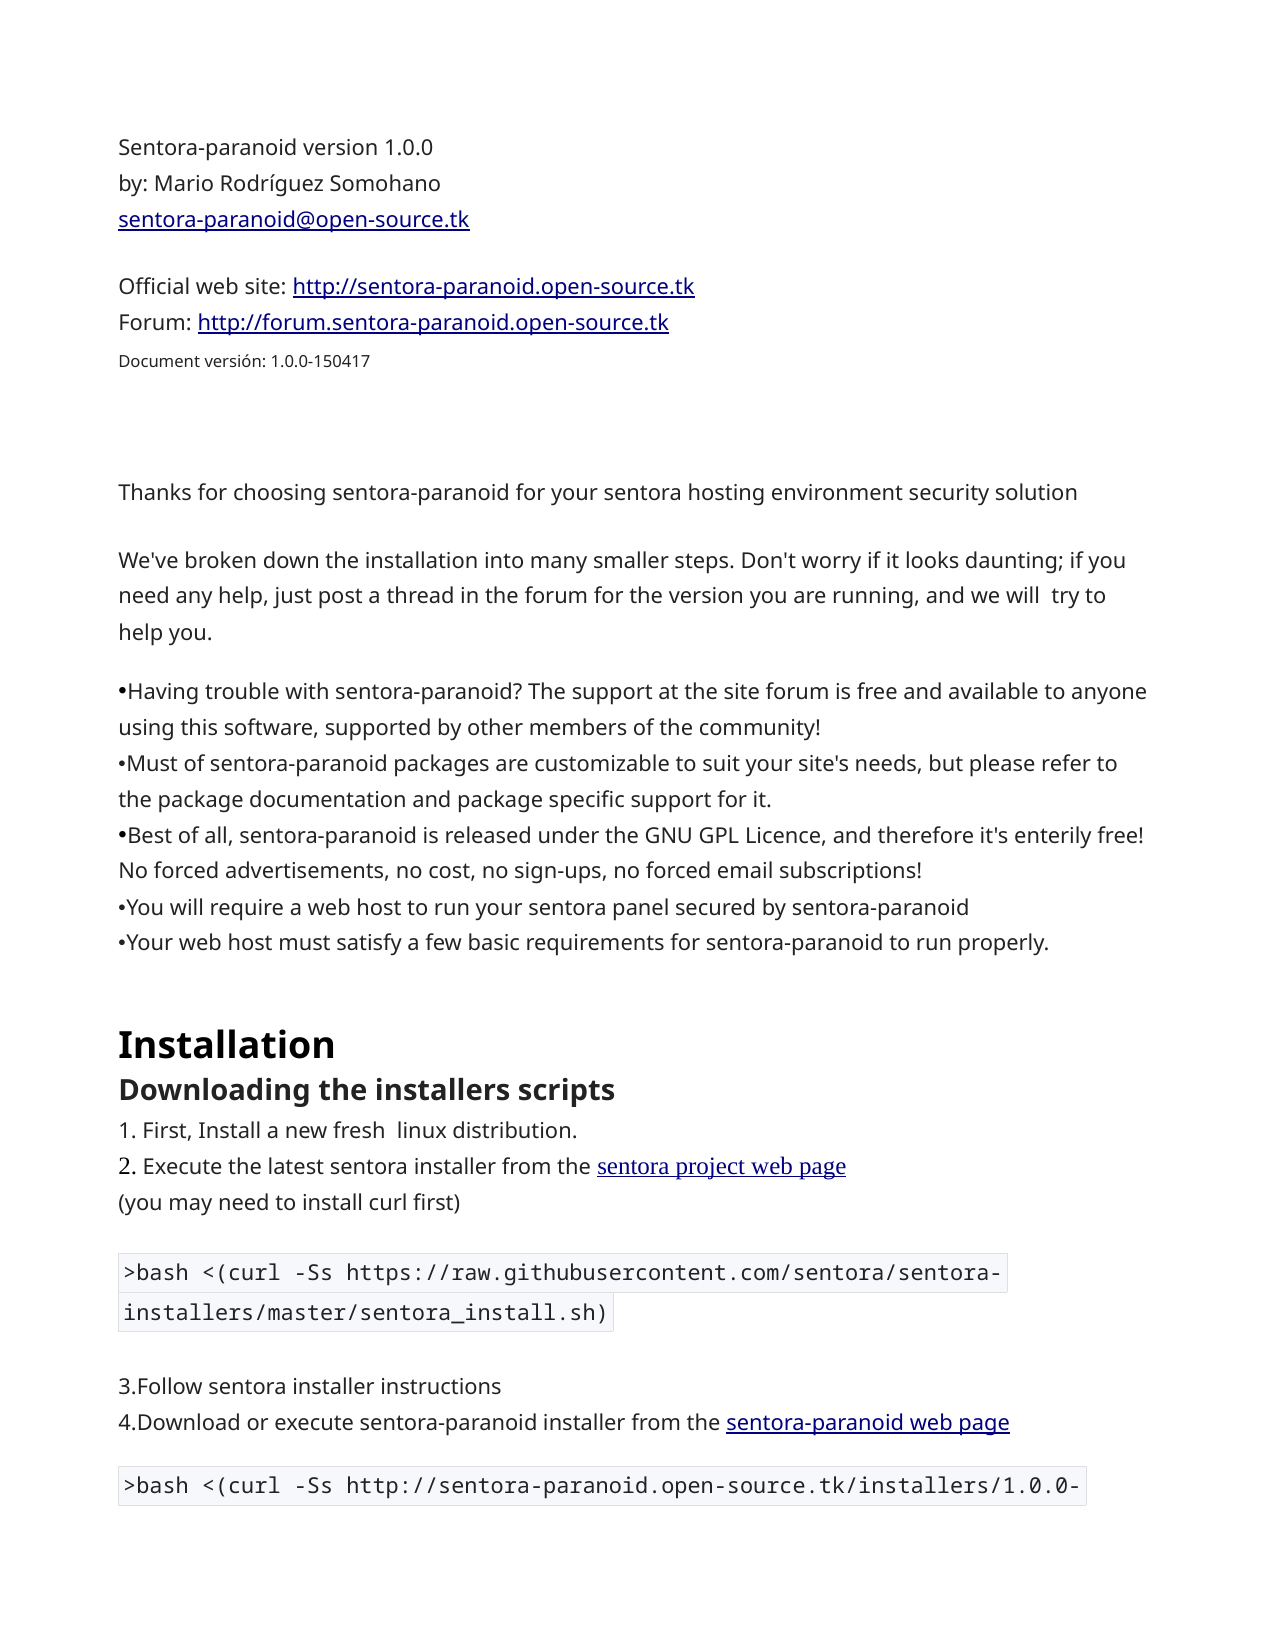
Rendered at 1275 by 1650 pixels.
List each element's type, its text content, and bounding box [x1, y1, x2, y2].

subtitle Installation [118, 1018, 1157, 1069]
text Official web site: http://sentora-paranoid.open-source.tk Forum: http://forum.sentora-paranoid.open-source.tk Document versión: 1.0.0-150417 [118, 265, 1157, 373]
list First, Install a new fresh linux distribution. [118, 1109, 1157, 1145]
list Having trouble with sentora-paranoid? The support at the site forum is free and available to anyone using this software, supported by other members of the community! [118, 670, 1157, 742]
text We've broken down the installation into many smaller steps. Don't worry if it looks daunting; if you need any help, just post a thread in the forum for the version you are running, and we will try to help you. [118, 538, 1157, 646]
list You will require a web host to run your sentora panel secured by sentora-paranoid [118, 885, 1157, 921]
list Must of sentora-paranoid packages are customizable to suit your site's needs, but please refer to the package documentation and package specific support for it. [118, 742, 1157, 813]
list Your web host must satisfy a few basic requirements for sentora-paranoid to run properly. [118, 921, 1157, 957]
text Sentora-paranoid version 1.0.0 by: Mario Rodríguez Somohano sentora-paranoid@open-source.tk [118, 126, 1157, 234]
list Follow sentora installer instructions [118, 1365, 1157, 1401]
subtitle Downloading the installers scripts [118, 1069, 1157, 1109]
text (you may need to install curl first) [118, 1181, 1157, 1217]
text >bash <(curl -Ss https://raw.githubusercontent.com/sentora/sentora-installers/master/sentora_install.sh) [614, 1253, 1157, 1331]
text >bash <(curl -Ss https://raw.githubusercontent.com/sentora/sentora-installers/master/sentora_install.sh) [119, 1254, 1007, 1292]
list Best of all, sentora-paranoid is released under the GNU GPL Licence, and therefore it's enterily free! No forced advertisements, no cost, no sign-ups, no forced email subscriptions! [118, 813, 1157, 885]
text >bash <(curl -Ss http://sentora-paranoid.open-source.tk/installers/1.0.0- [119, 1467, 1086, 1505]
text [1087, 1466, 1157, 1505]
text >bash <(curl -Ss https://raw.githubusercontent.com/sentora/sentora-installers/master/sentora_install.sh) [119, 1293, 613, 1331]
list Download or execute sentora-paranoid installer from the sentora-paranoid web page [118, 1401, 1157, 1437]
list Execute the latest sentora installer from the sentora project web page [118, 1145, 1157, 1181]
text Thanks for choosing sentora-paranoid for your sentora hosting environment security solution [118, 471, 1157, 507]
